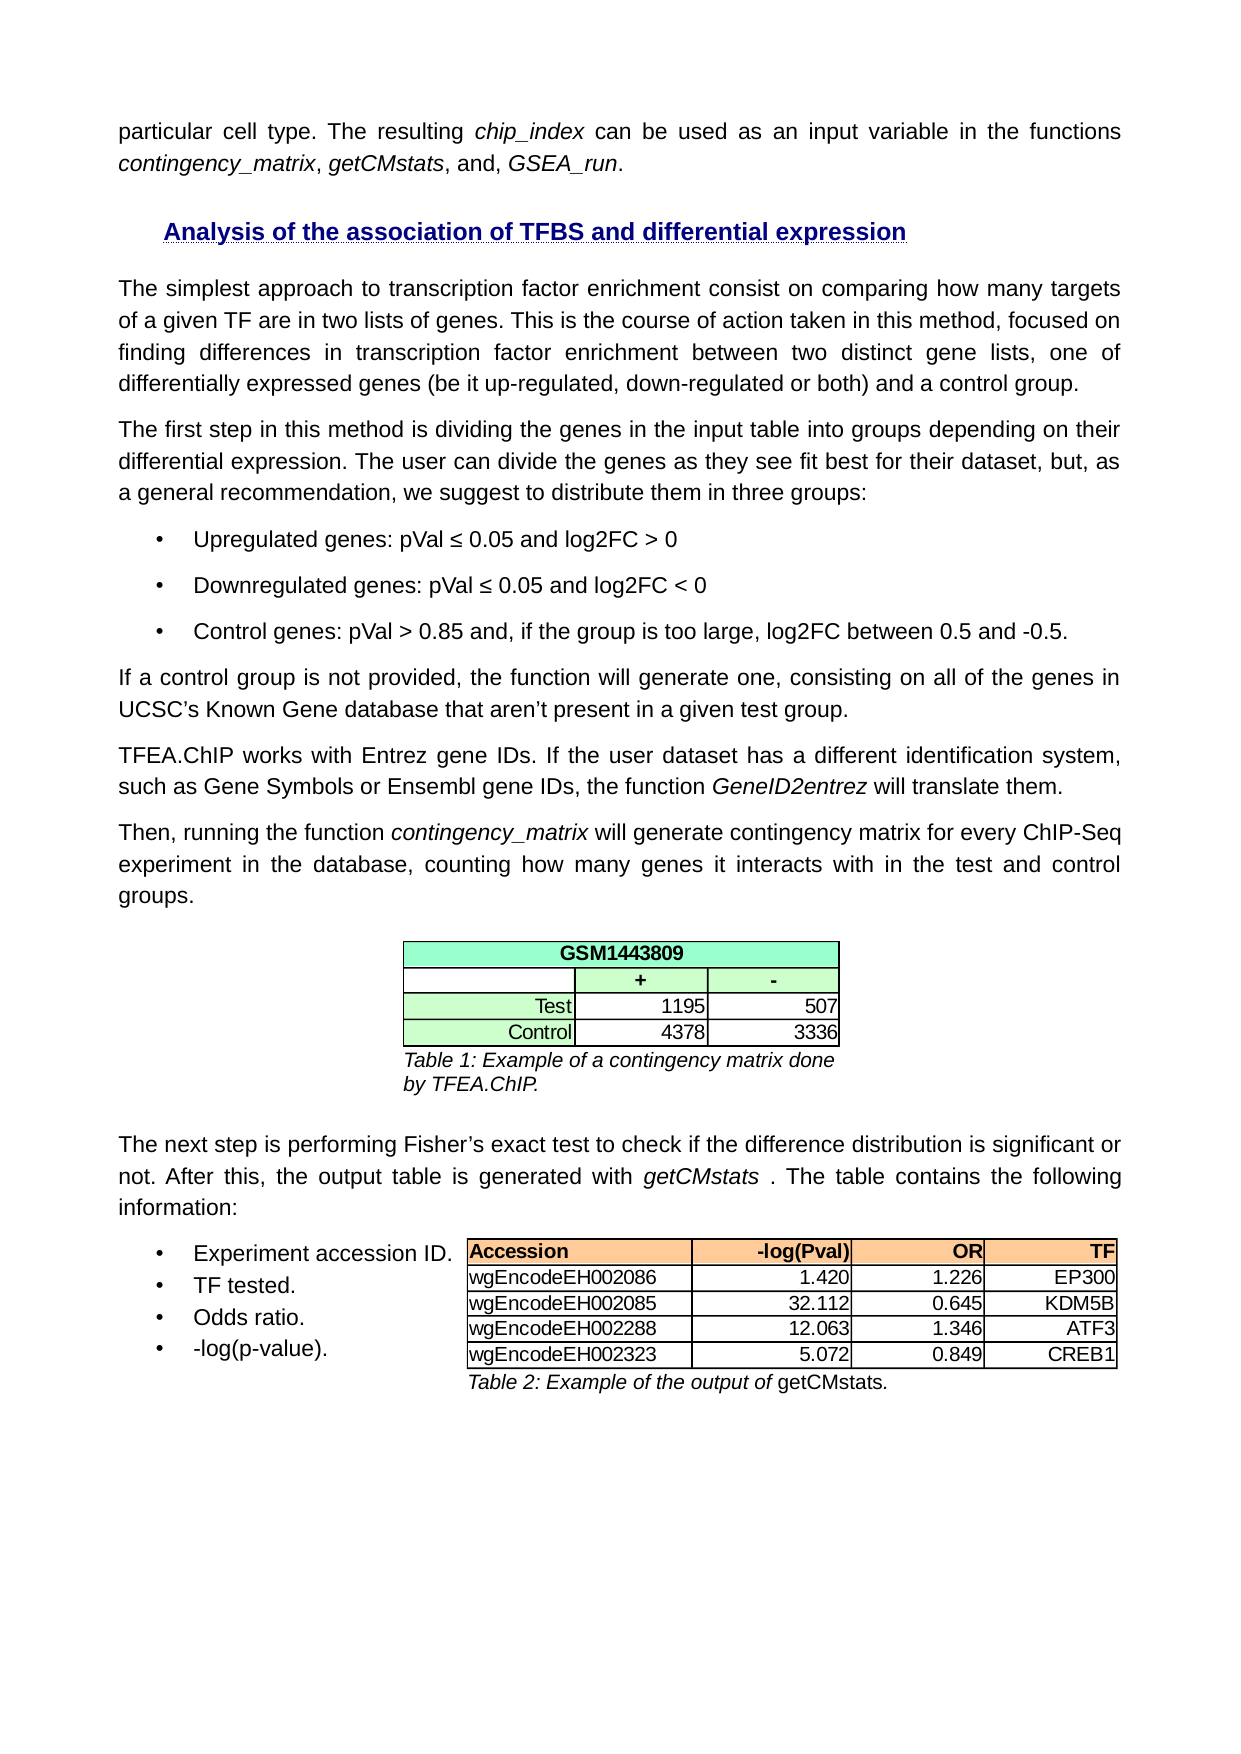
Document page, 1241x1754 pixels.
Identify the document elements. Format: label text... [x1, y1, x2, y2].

text The simplest approach to transcription factor enrichment consist on comparing how many targets of a given TF are in two lists of genes. This is the course of action taken in this method, focused on finding differences in transcription factor enrichment between two distinct gene lists, one of differentially expressed genes (be it up-regulated, down-regulated or both) and a control group. [118, 275, 1122, 396]
text particular cell type. The resulting chip_index can be used as an input variable in the functions contingency_matrix, getCMstats, and, GSEA_run. [118, 118, 1122, 176]
list Downregulated genes: pVal ≤ 0.05 and log2FC < 0 [156, 572, 1122, 598]
list Odds ratio. [156, 1303, 466, 1330]
list Control genes: pVal > 0.85 and, if the group is too large, log2FC between 0.5 and -0.5. [156, 618, 1122, 644]
text Table 1: Example of a contingency matrix done by TFEA.ChIP. [403, 941, 842, 1096]
text [403, 929, 842, 941]
text The next step is performing Fisher’s exact test to check if the difference distribution is significant or not. After this, the output table is generated with getCMstats . The table contains the following information: [118, 929, 1122, 1221]
text Then, running the function contingency_matrix will generate contingency matrix for every ChIP-Seq experiment in the database, counting how many genes it interacts with in the test and control groups. [118, 819, 1122, 909]
text If a control group is not provided, the function will generate one, consisting on all of the genes in UCSC’s Known Gene database that aren’t present in a given test group. [118, 664, 1122, 722]
list Experiment accession ID. [156, 1240, 466, 1267]
subtitle Analysis of the association of TFBS and differential expression [163, 217, 1122, 245]
list Upregulated genes: pVal ≤ 0.05 and log2FC > 0 [156, 526, 1122, 552]
list TF tested. [156, 1272, 466, 1298]
list -log(p-value). [156, 1335, 466, 1361]
list [467, 1226, 1119, 1239]
text The first step in this method is dividing the genes in the input table into groups depending on their differential expression. The user can divide the genes as they see fit best for their dataset, but, as a general recommendation, we suggest to distribute them in three groups: [118, 416, 1122, 506]
list Table 2: Example of the output of getCMstats. [467, 1239, 1119, 1394]
text TFEA.ChIP works with Entrez gene IDs. If the user dataset has a different identification system, such as Gene Symbols or Ensembl gene IDs, the function GeneID2entrez will translate them. [118, 742, 1122, 799]
